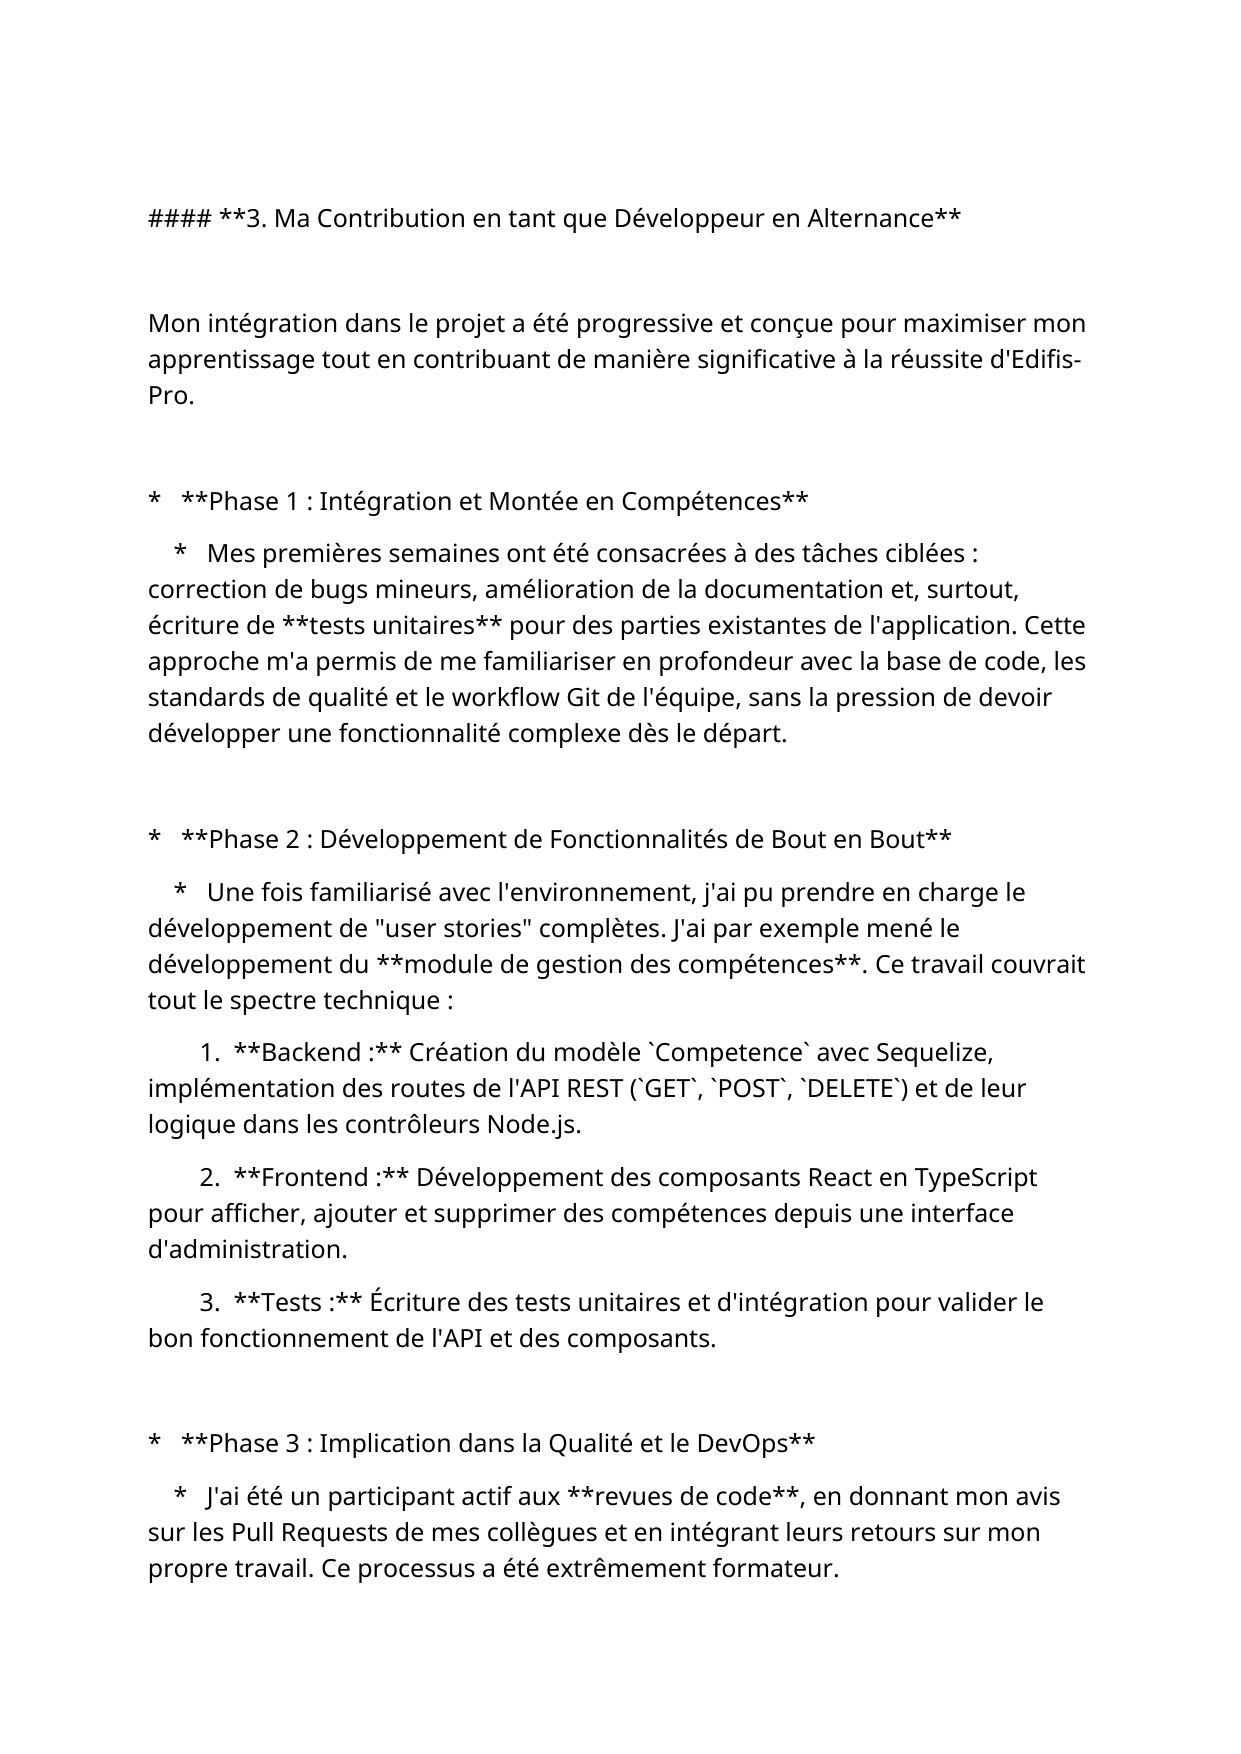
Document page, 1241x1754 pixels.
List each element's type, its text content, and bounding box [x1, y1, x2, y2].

text * **Phase 2 : Développement de Fonctionnalités de Bout en Bout** [148, 822, 1093, 856]
text 2. **Frontend :** Développement des composants React en TypeScript pour afficher, ajouter et supprimer des compétences depuis une interface d'administration. [148, 1160, 1093, 1266]
text * J'ai été un participant actif aux **revues de code**, en donnant mon avis sur les Pull Requests de mes collègues et en intégrant leurs retours sur mon propre travail. Ce processus a été extrêmement formateur. [148, 1479, 1093, 1585]
text 3. **Tests :** Écriture des tests unitaires et d'intégration pour valider le bon fonctionnement de l'API et des composants. [148, 1285, 1093, 1355]
text #### **3. Ma Contribution en tant que Développeur en Alternance** [148, 200, 1093, 234]
text * Une fois familiarisé avec l'environnement, j'ai pu prendre en charge le développement de "user stories" complètes. J'ai par exemple mené le développement du **module de gestion des compétences**. Ce travail couvrait tout le spectre technique : [148, 874, 1093, 1016]
text * Mes premières semaines ont été consacrées à des tâches ciblées : correction de bugs mineurs, amélioration de la documentation et, surtout, écriture de **tests unitaires** pour des parties existantes de l'application. Cette approche m'a permis de me familiariser en profondeur avec la base de code, les standards de qualité et le workflow Git de l'équipe, sans la pression de devoir développer une fonctionnalité complexe dès le départ. [148, 536, 1093, 750]
text Mon intégration dans le projet a été progressive et conçue pour maximiser mon apprentissage tout en contribuant de manière significative à la réussite d'Edifis-Pro. [148, 306, 1093, 412]
text * **Phase 3 : Implication dans la Qualité et le DevOps** [148, 1426, 1093, 1460]
text * **Phase 1 : Intégration et Montée en Compétences** [148, 483, 1093, 517]
text 1. **Backend :** Création du modèle `Competence` avec Sequelize, implémentation des routes de l'API REST (`GET`, `POST`, `DELETE`) et de leur logique dans les contrôleurs Node.js. [148, 1035, 1093, 1141]
